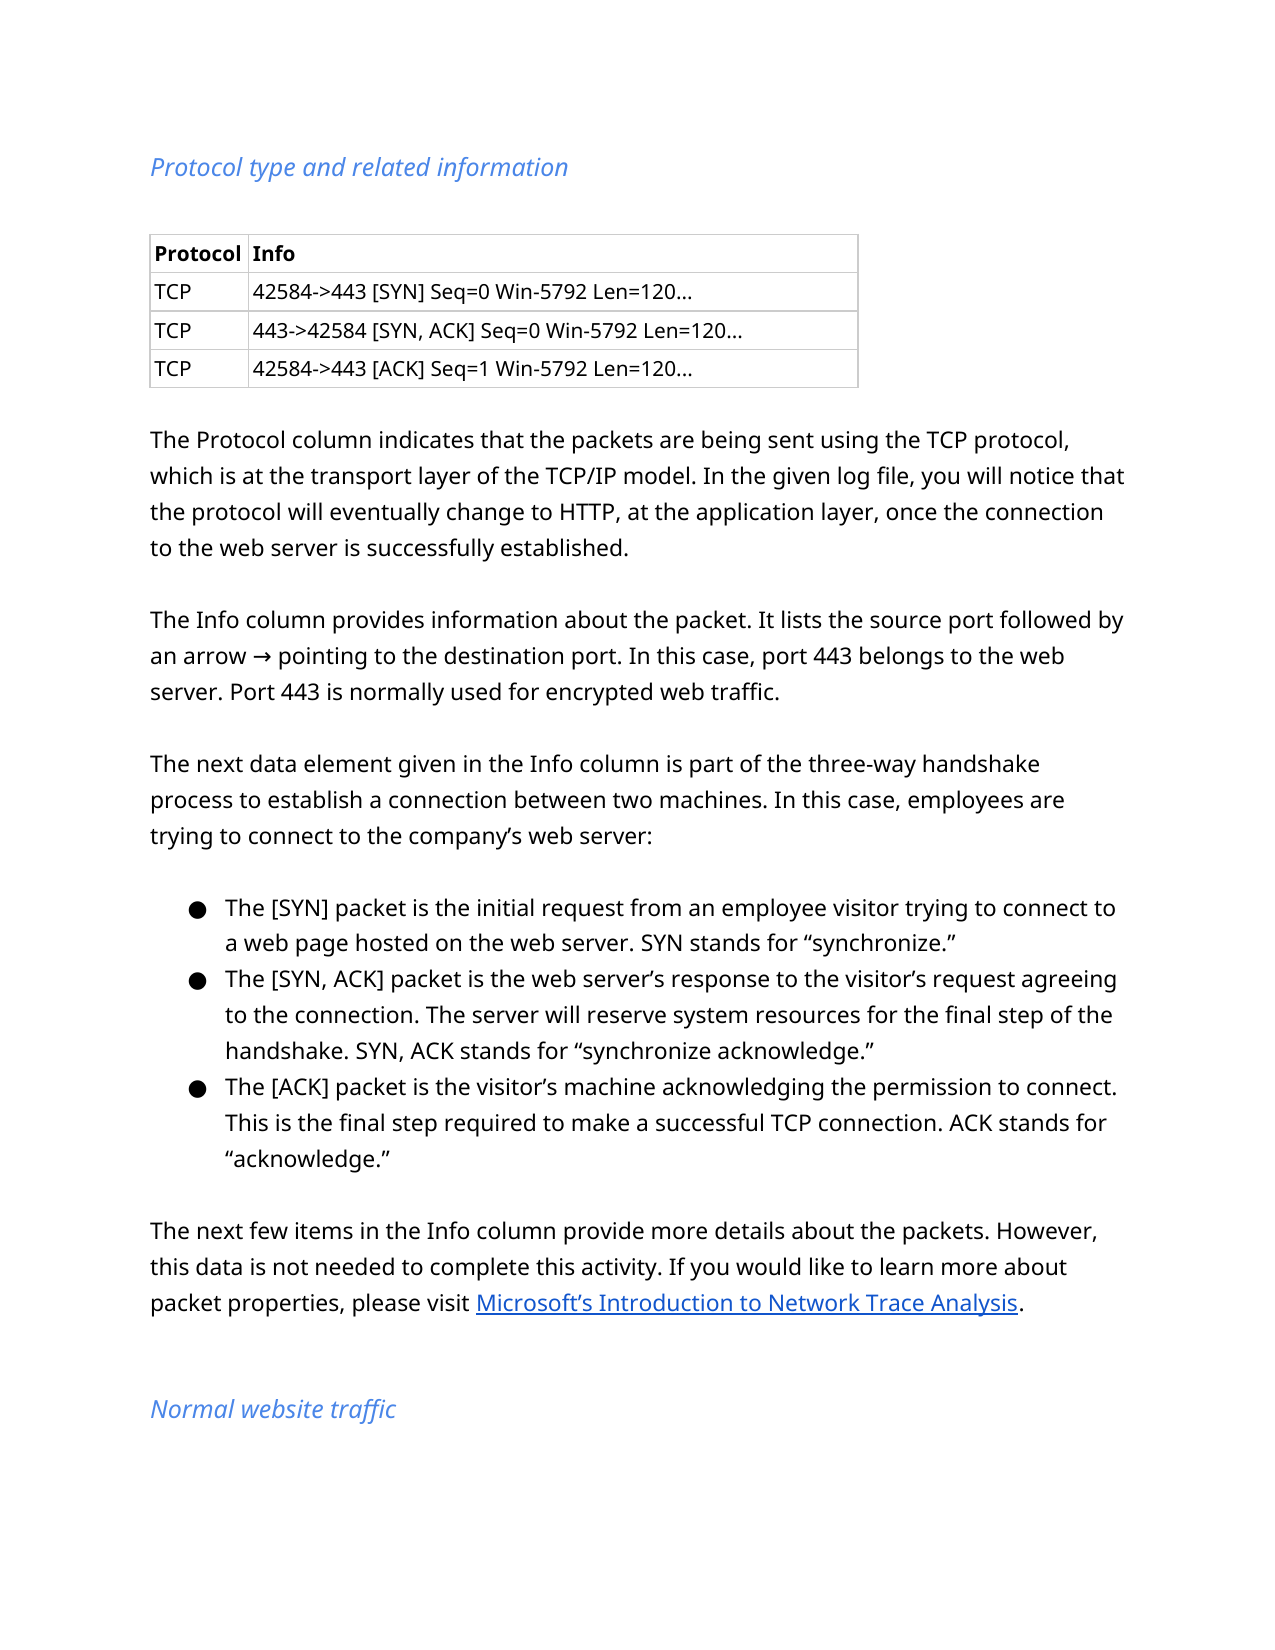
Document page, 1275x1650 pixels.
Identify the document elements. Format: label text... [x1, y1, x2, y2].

text The Info column provides information about the packet. It lists the source port followed by an arrow → pointing to the destination port. In this case, port 443 belongs to the web server. Port 443 is normally used for encrypted web traffic. [150, 604, 1125, 707]
subtitle Normal website traffic [150, 1392, 1125, 1426]
subtitle Protocol type and related information [150, 150, 1125, 184]
table_cell TCP [151, 273, 248, 310]
list The [SYN] packet is the initial request from an employee visitor trying to connect to a web page hosted on the web server. SYN stands for “synchronize.” [187, 891, 1125, 959]
table_cell 42584->443 [ACK] Seq=1 Win-5792 Len=120... [249, 350, 857, 387]
text The next few items in the Info column provide more details about the packets. However, this data is not needed to complete this activity. If you would like to learn more about packet properties, please visit Microsoft’s Introduction to Network Trace Analysis. [150, 1215, 1125, 1318]
table_cell TCP [151, 312, 248, 348]
list The [SYN, ACK] packet is the web server’s response to the visitor’s request agreeing to the connection. The server will reserve system resources for the final step of the handshake. SYN, ACK stands for “synchronize acknowledge.” [187, 963, 1125, 1066]
table_cell 443->42584 [SYN, ACK] Seq=0 Win-5792 Len=120... [249, 312, 857, 348]
table_header Protocol [151, 235, 248, 272]
text The Protocol column indicates that the packets are being sent using the TCP protocol, which is at the transport layer of the TCP/IP model. In the given log file, you will notice that the protocol will eventually change to HTTP, at the application layer, once the connection to the web server is successfully established. [150, 424, 1125, 563]
table_header Info [249, 235, 857, 272]
list The [ACK] packet is the visitor’s machine acknowledging the permission to connect. This is the final step required to make a successful TCP connection. ACK stands for “acknowledge.” [187, 1071, 1125, 1174]
table_cell 42584->443 [SYN] Seq=0 Win-5792 Len=120... [249, 273, 857, 310]
table_cell TCP [151, 350, 248, 387]
text The next data element given in the Info column is part of the three-way handshake process to establish a connection between two machines. In this case, employees are trying to connect to the company’s web server: [150, 748, 1125, 851]
